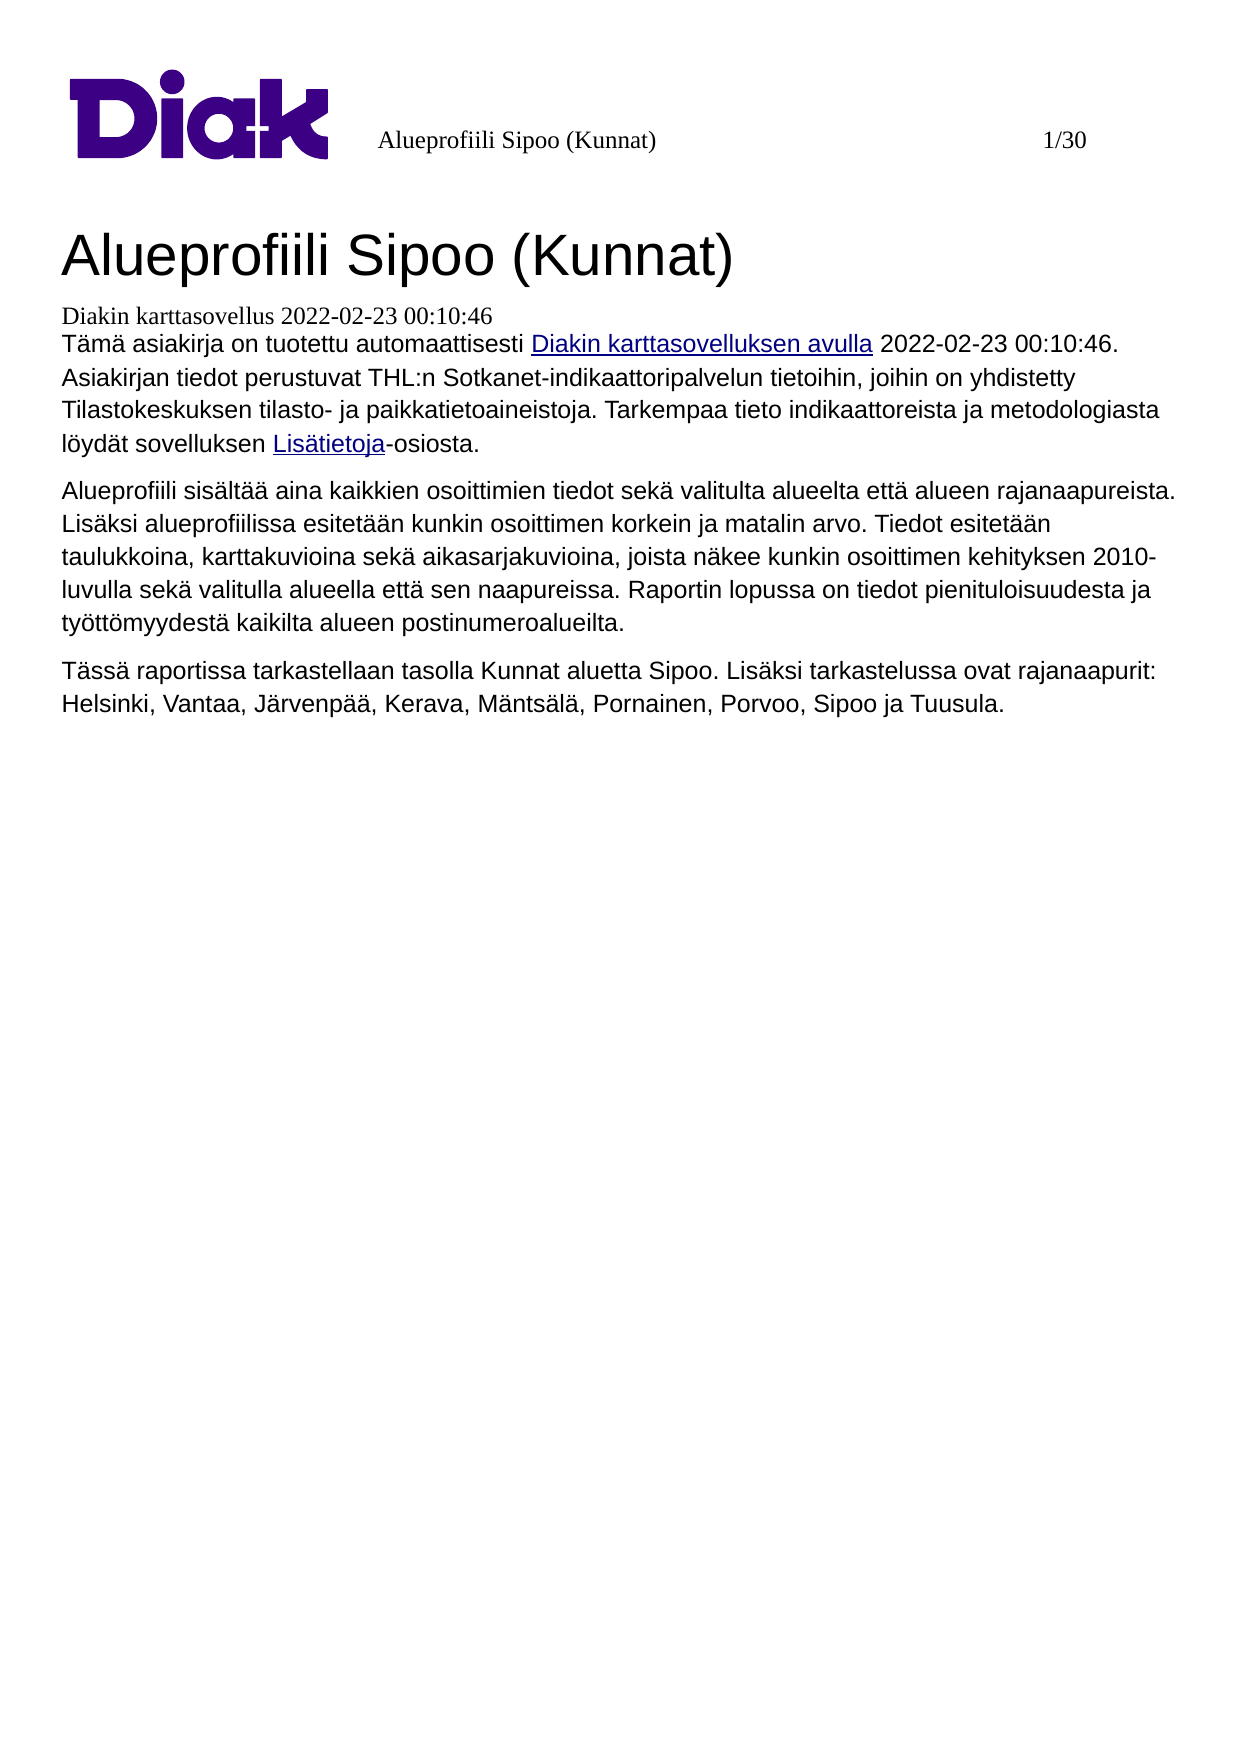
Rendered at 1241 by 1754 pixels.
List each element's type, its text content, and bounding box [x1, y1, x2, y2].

text Alueprofiili sisältää aina kaikkien osoittimien tiedot sekä valitulta alueelta että alueen rajanaapureista. Lisäksi alueprofiilissa esitetään kunkin osoittimen korkein ja matalin arvo. Tiedot esitetään taulukkoina, karttakuvioina sekä aikasarjakuvioina, joista näkee kunkin osoittimen kehityksen 2010-luvulla sekä valitulla alueella että sen naapureissa. Raportin lopussa on tiedot pienituloisuudesta ja työttömyydestä kaikilta alueen postinumeroalueilta. [61, 476, 1179, 637]
text Tämä asiakirja on tuotettu automaattisesti Diakin karttasovelluksen avulla 2022-02-23 00:10:46. Asiakirjan tiedot perustuvat THL:n Sotkanet-indikaattoripalvelun tietoihin, joihin on yhdistetty Tilastokeskuksen tilasto- ja paikkatietoaineistoja. Tarkempaa tieto indikaattoreista ja metodologiasta löydät sovelluksen Lisätietoja-osiosta. [61, 329, 1179, 457]
text Diakin karttasovellus 2022-02-23 00:10:46 [61, 301, 1179, 329]
text Tässä raportissa tarkastellaan tasolla Kunnat aluetta Sipoo. Lisäksi tarkastelussa ovat rajanaapurit: Helsinki, Vantaa, Järvenpää, Kerava, Mäntsälä, Pornainen, Porvoo, Sipoo ja Tuusula. [61, 656, 1179, 718]
title Alueprofiili Sipoo (Kunnat) [61, 221, 1179, 288]
